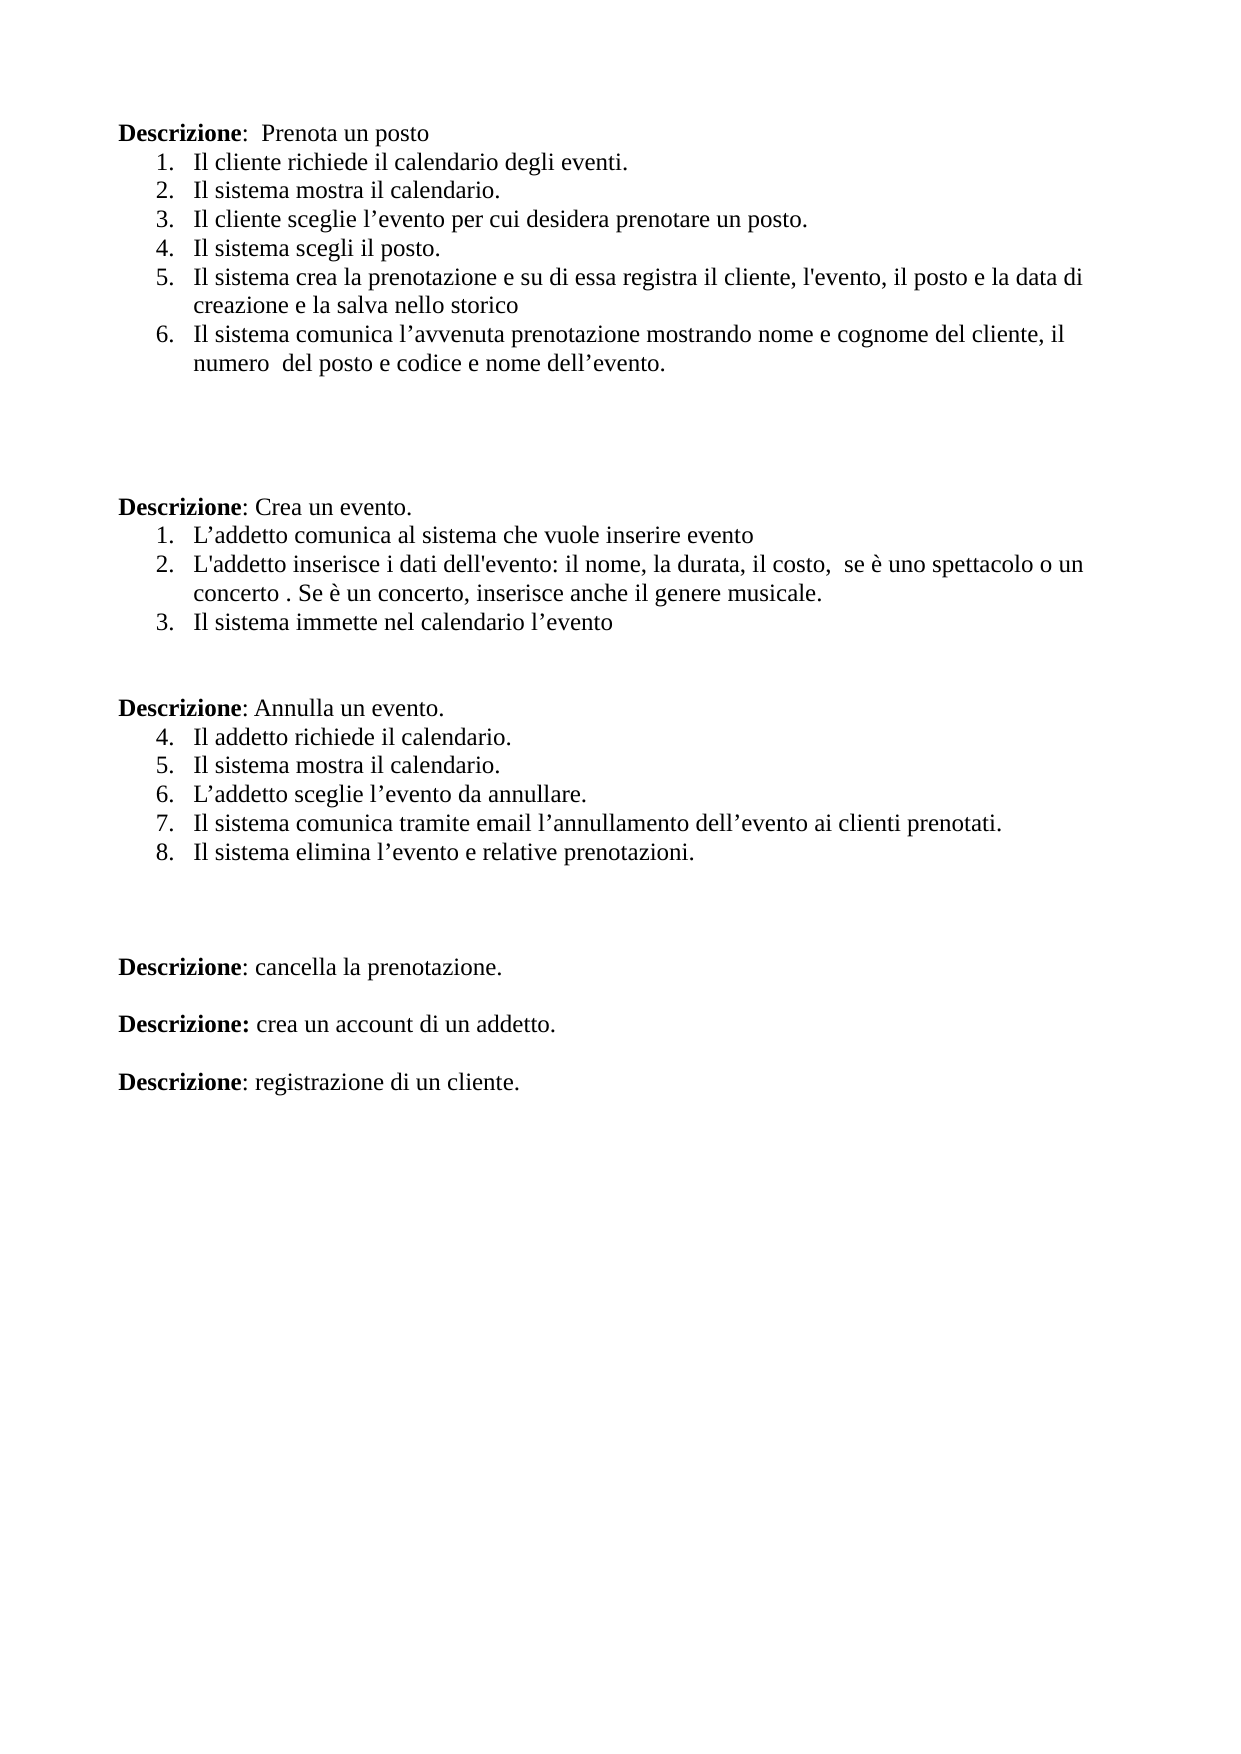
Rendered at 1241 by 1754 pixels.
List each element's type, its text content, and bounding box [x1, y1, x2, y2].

text Descrizione: Prenota un posto [118, 118, 1122, 147]
list L'addetto inserisce i dati dell'evento: il nome, la durata, il costo, se è uno spettacolo o un concerto . Se è un concerto, inserisce anche il genere musicale. [156, 549, 1122, 607]
list Il sistema crea la prenotazione e su di essa registra il cliente, l'evento, il posto e la data di creazione e la salva nello storico [156, 262, 1122, 319]
list Il addetto richiede il calendario. [156, 722, 1122, 751]
text Descrizione: Crea un evento. [118, 492, 1122, 521]
text Descrizione: cancella la prenotazione. [118, 952, 1122, 981]
text Descrizione: crea un account di un addetto. [118, 1009, 1122, 1038]
text Descrizione: Annulla un evento. [118, 693, 1122, 722]
list L’addetto sceglie l’evento da annullare. [156, 779, 1122, 808]
list Il sistema immette nel calendario l’evento [156, 607, 1122, 636]
list Il sistema comunica l’avvenuta prenotazione mostrando nome e cognome del cliente, il numero del posto e codice e nome dell’evento. [156, 319, 1122, 377]
list Il sistema scegli il posto. [156, 233, 1122, 262]
list Il sistema comunica tramite email l’annullamento dell’evento ai clienti prenotati. [156, 808, 1122, 837]
list Il sistema mostra il calendario. [156, 751, 1122, 779]
list Il cliente richiede il calendario degli eventi. [156, 147, 1122, 176]
list Il sistema mostra il calendario. [156, 176, 1122, 204]
list Il sistema elimina l’evento e relative prenotazioni. [156, 837, 1122, 866]
list Il cliente sceglie l’evento per cui desidera prenotare un posto. [156, 204, 1122, 233]
list L’addetto comunica al sistema che vuole inserire evento [156, 521, 1122, 549]
text Descrizione: registrazione di un cliente. [118, 1067, 1122, 1096]
